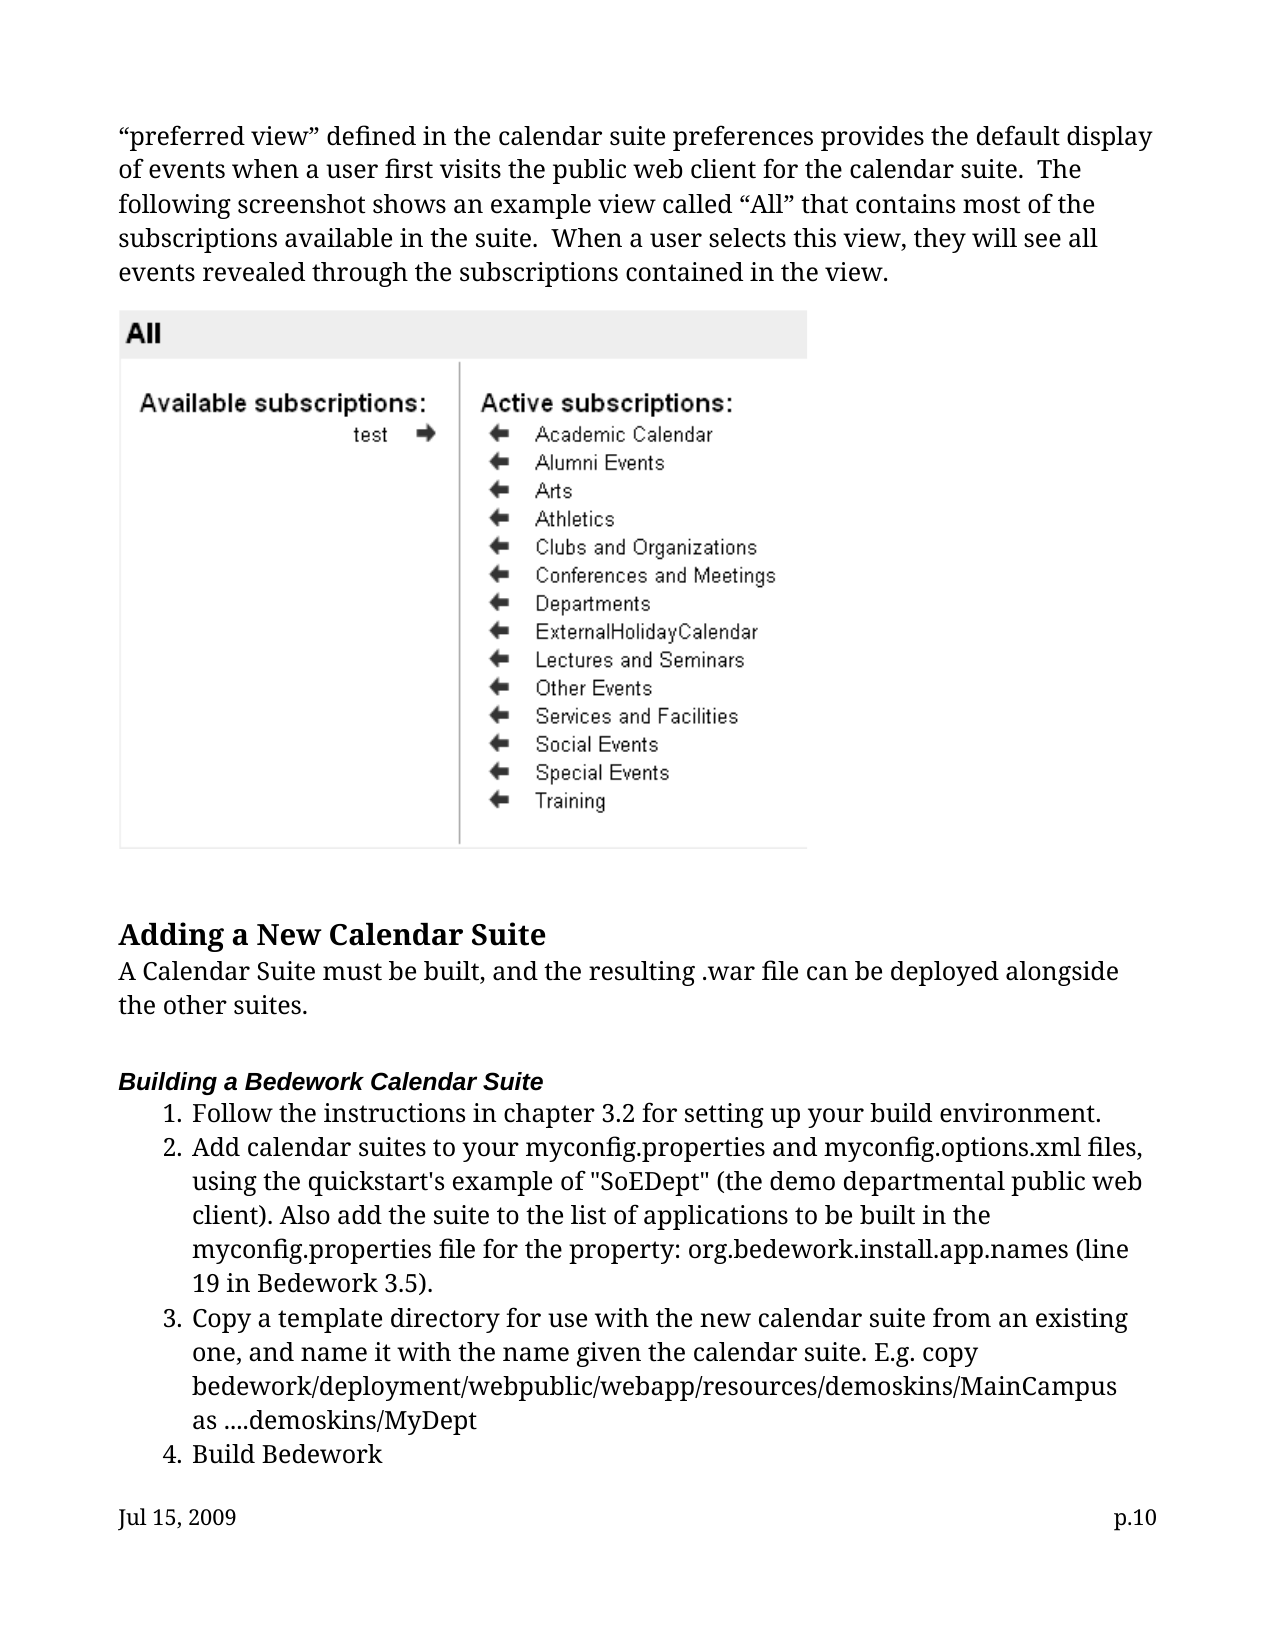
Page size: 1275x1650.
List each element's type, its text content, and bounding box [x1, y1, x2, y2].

list Add calendar suites to your myconfig.properties and myconfig.options.xml files, using the quickstart's example of "SoEDept" (the demo departmental public web client). Also add the suite to the list of applications to be built in the myconfig.properties file for the property: org.bedework.install.app.names (line 19 in Bedework 3.5). [162, 1130, 1157, 1300]
subtitle Adding a New Calendar Suite [118, 914, 1157, 953]
list Follow the instructions in chapter 3.2 for setting up your build environment. [162, 1096, 1157, 1130]
picture [118, 309, 808, 849]
list Copy a template directory for use with the new calendar suite from an existing one, and name it with the name given the calendar suite. E.g. copy bedework/deployment/webpublic/webapp/resources/demoskins/MainCampus as ....demoskins/MyDept [162, 1300, 1157, 1436]
subtitle Building a Bedework Calendar Suite [118, 1068, 1157, 1096]
text A Calendar Suite must be built, and the resulting .war file can be deployed alongside the other suites. [118, 953, 1157, 1022]
text “preferred view” defined in the calendar suite preferences provides the default display of events when a user first visits the public web client for the calendar suite. The following screenshot shows an example view called “All” that contains most of the subscriptions available in the suite. When a user selects this view, they will see all events revealed through the subscriptions contained in the view. [118, 118, 1157, 288]
list Build Bedework [162, 1436, 1157, 1471]
